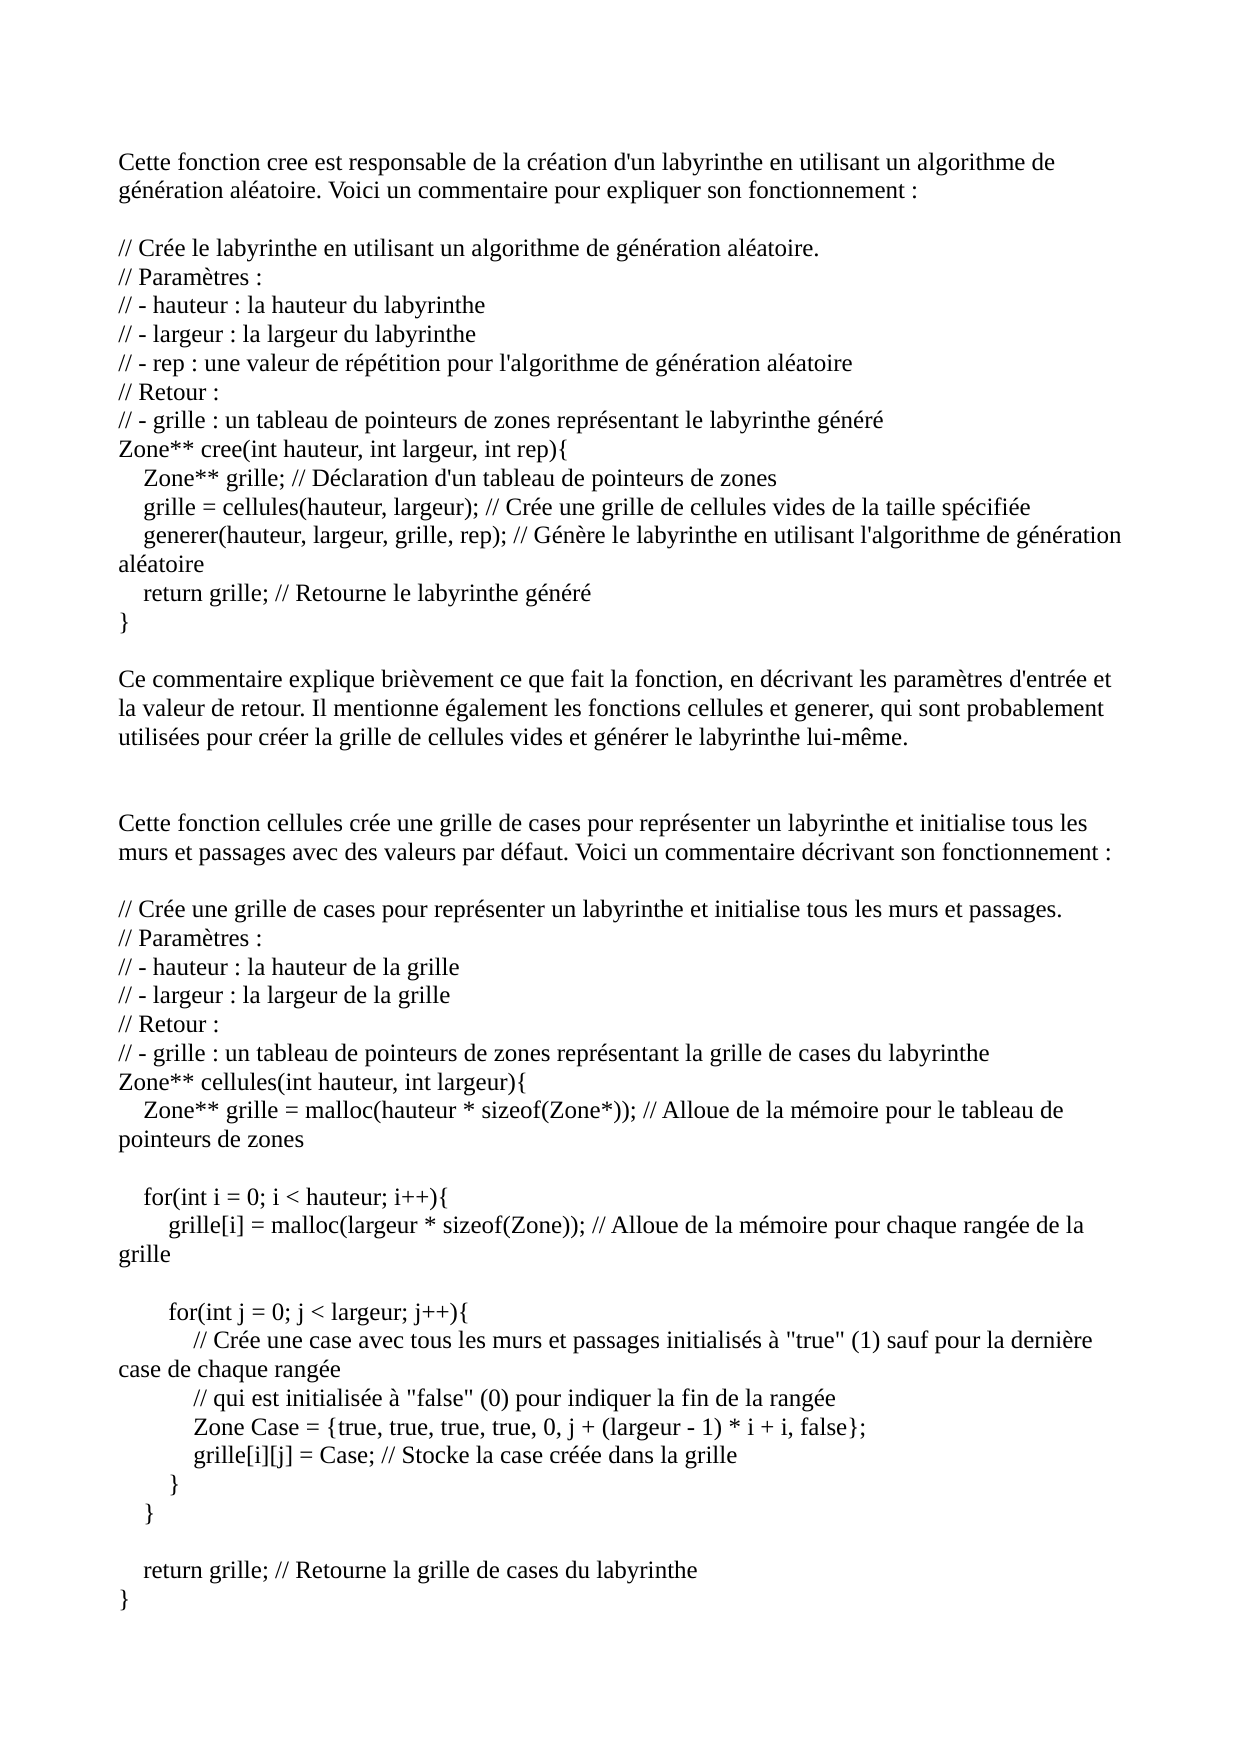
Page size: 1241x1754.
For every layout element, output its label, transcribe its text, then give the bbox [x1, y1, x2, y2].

text // Paramètres : [118, 262, 1122, 291]
text // Retour : [118, 1009, 1122, 1038]
text Zone** grille = malloc(hauteur * sizeof(Zone*)); // Alloue de la mémoire pour le tableau de pointeurs de zones [118, 1096, 1122, 1153]
text Cette fonction cellules crée une grille de cases pour représenter un labyrinthe et initialise tous les murs et passages avec des valeurs par défaut. Voici un commentaire décrivant son fonctionnement : [118, 808, 1122, 866]
text Zone** cellules(int hauteur, int largeur){ [118, 1067, 1122, 1096]
text return grille; // Retourne la grille de cases du labyrinthe [118, 1556, 1122, 1584]
text // Crée une case avec tous les murs et passages initialisés à "true" (1) sauf pour la dernière case de chaque rangée [118, 1326, 1122, 1383]
text // - rep : une valeur de répétition pour l'algorithme de génération aléatoire [118, 348, 1122, 377]
text // Crée le labyrinthe en utilisant un algorithme de génération aléatoire. [118, 233, 1122, 262]
text // - hauteur : la hauteur du labyrinthe [118, 291, 1122, 319]
text grille[i] = malloc(largeur * sizeof(Zone)); // Alloue de la mémoire pour chaque rangée de la grille [118, 1211, 1122, 1268]
text // - largeur : la largeur du labyrinthe [118, 319, 1122, 348]
text // Crée une grille de cases pour représenter un labyrinthe et initialise tous les murs et passages. [118, 894, 1122, 923]
text grille[i][j] = Case; // Stocke la case créée dans la grille [118, 1441, 1122, 1469]
text // Paramètres : [118, 923, 1122, 952]
text // - hauteur : la hauteur de la grille [118, 952, 1122, 981]
text // qui est initialisée à "false" (0) pour indiquer la fin de la rangée [118, 1383, 1122, 1412]
text // - grille : un tableau de pointeurs de zones représentant la grille de cases du labyrinthe [118, 1038, 1122, 1067]
text for(int i = 0; i < hauteur; i++){ [118, 1182, 1122, 1211]
text } [118, 1498, 1122, 1527]
text // Retour : [118, 377, 1122, 406]
text Zone Case = {true, true, true, true, 0, j + (largeur - 1) * i + i, false}; [118, 1412, 1122, 1441]
text } [118, 607, 1122, 636]
text Zone** grille; // Déclaration d'un tableau de pointeurs de zones [118, 463, 1122, 492]
text // - grille : un tableau de pointeurs de zones représentant le labyrinthe généré [118, 406, 1122, 434]
text grille = cellules(hauteur, largeur); // Crée une grille de cellules vides de la taille spécifiée [118, 492, 1122, 521]
text } [118, 1469, 1122, 1498]
text for(int j = 0; j < largeur; j++){ [118, 1297, 1122, 1326]
text return grille; // Retourne le labyrinthe généré [118, 578, 1122, 607]
text // - largeur : la largeur de la grille [118, 981, 1122, 1009]
text generer(hauteur, largeur, grille, rep); // Génère le labyrinthe en utilisant l'algorithme de génération aléatoire [118, 521, 1122, 578]
text } [118, 1584, 1122, 1613]
text Cette fonction cree est responsable de la création d'un labyrinthe en utilisant un algorithme de génération aléatoire. Voici un commentaire pour expliquer son fonctionnement : [118, 147, 1122, 204]
text Zone** cree(int hauteur, int largeur, int rep){ [118, 434, 1122, 463]
text Ce commentaire explique brièvement ce que fait la fonction, en décrivant les paramètres d'entrée et la valeur de retour. Il mentionne également les fonctions cellules et generer, qui sont probablement utilisées pour créer la grille de cellules vides et générer le labyrinthe lui-même. [118, 664, 1122, 751]
